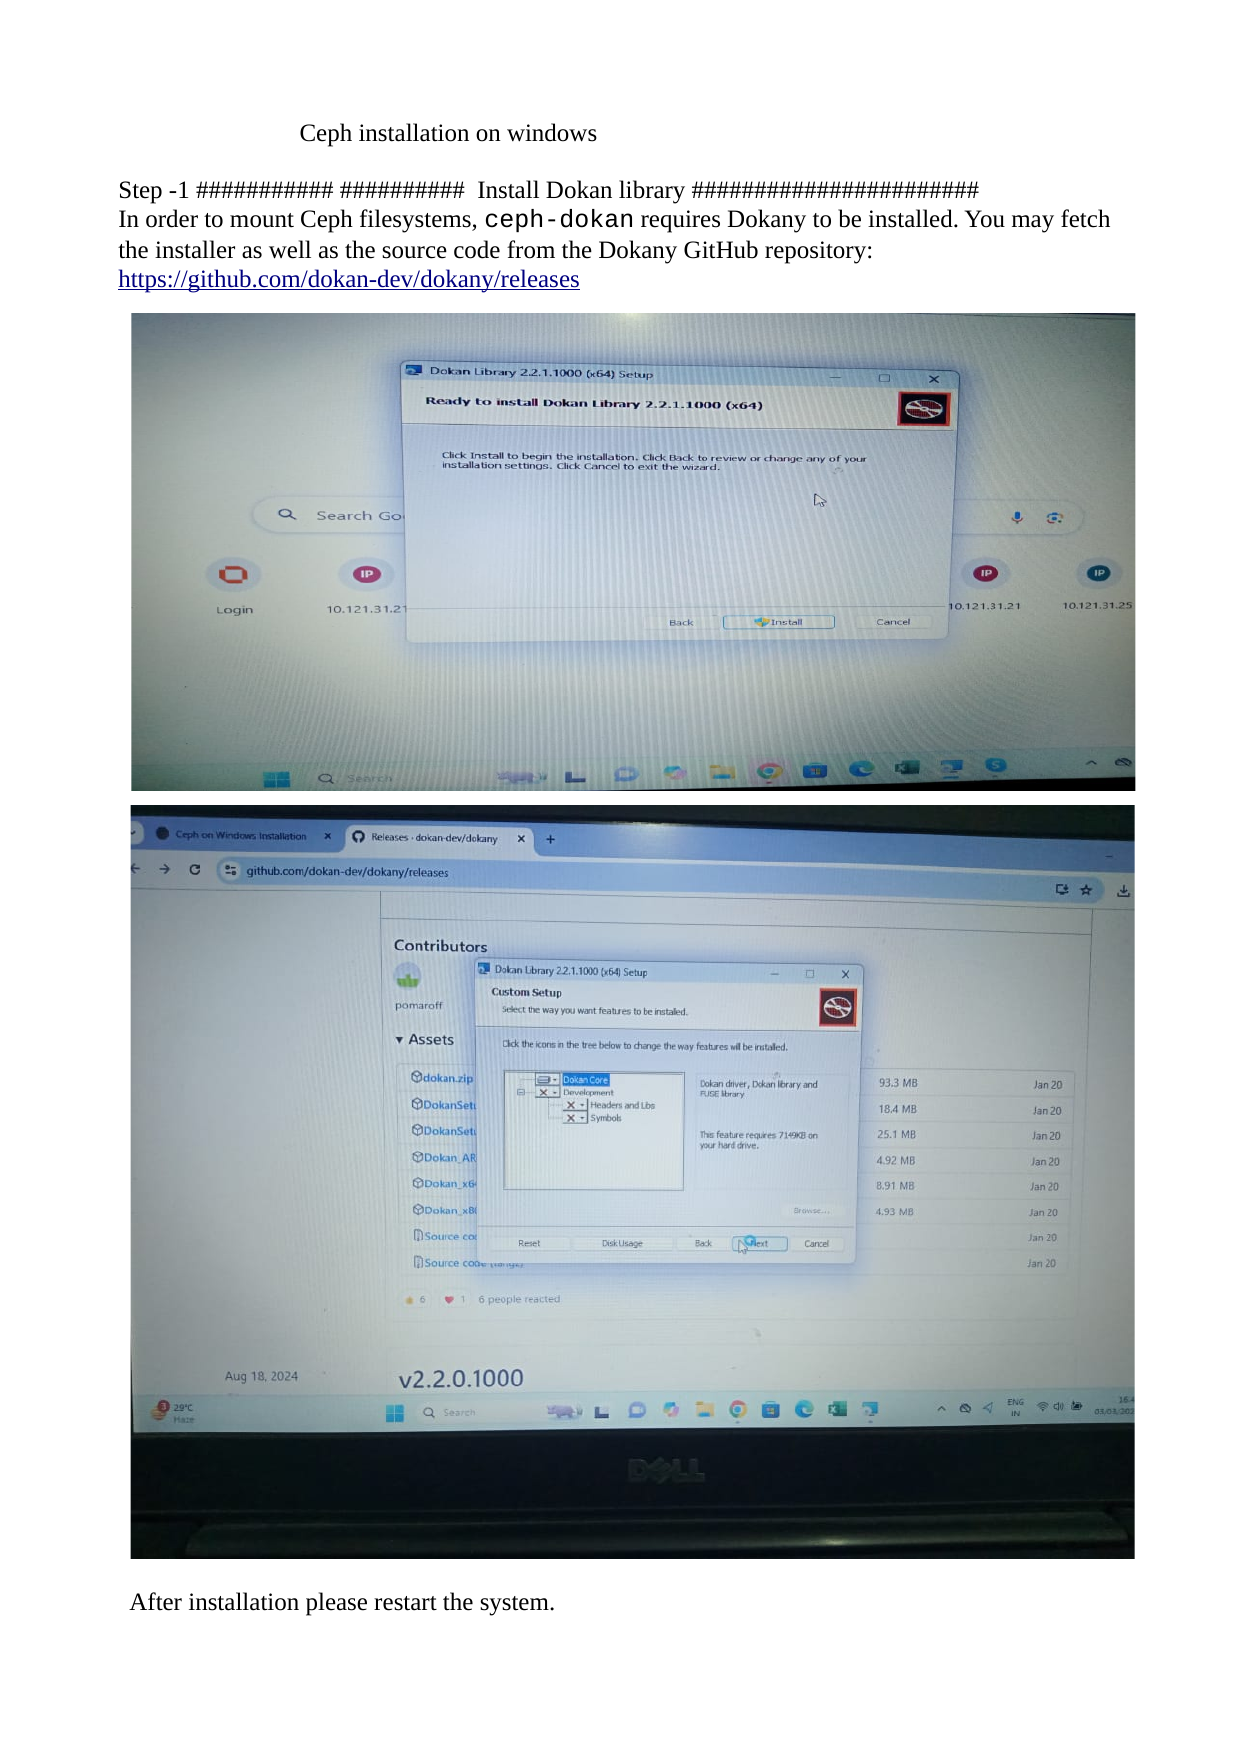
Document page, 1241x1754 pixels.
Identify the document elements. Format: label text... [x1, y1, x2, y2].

text https://github.com/dokan-dev/dokany/releases [118, 264, 1122, 293]
text After installation please restart the system. [118, 1587, 1122, 1616]
text In order to mount Ceph filesystems, ceph-dokan requires Dokany to be installed. You may fetch the installer as well as the source code from the Dokany GitHub repository: [118, 204, 1122, 264]
text Step -1 ########### ########## Install Dokan library ####################### [118, 176, 1122, 204]
picture [130, 805, 1135, 1559]
picture [131, 313, 1136, 791]
text Ceph installation on windows [118, 118, 1122, 147]
